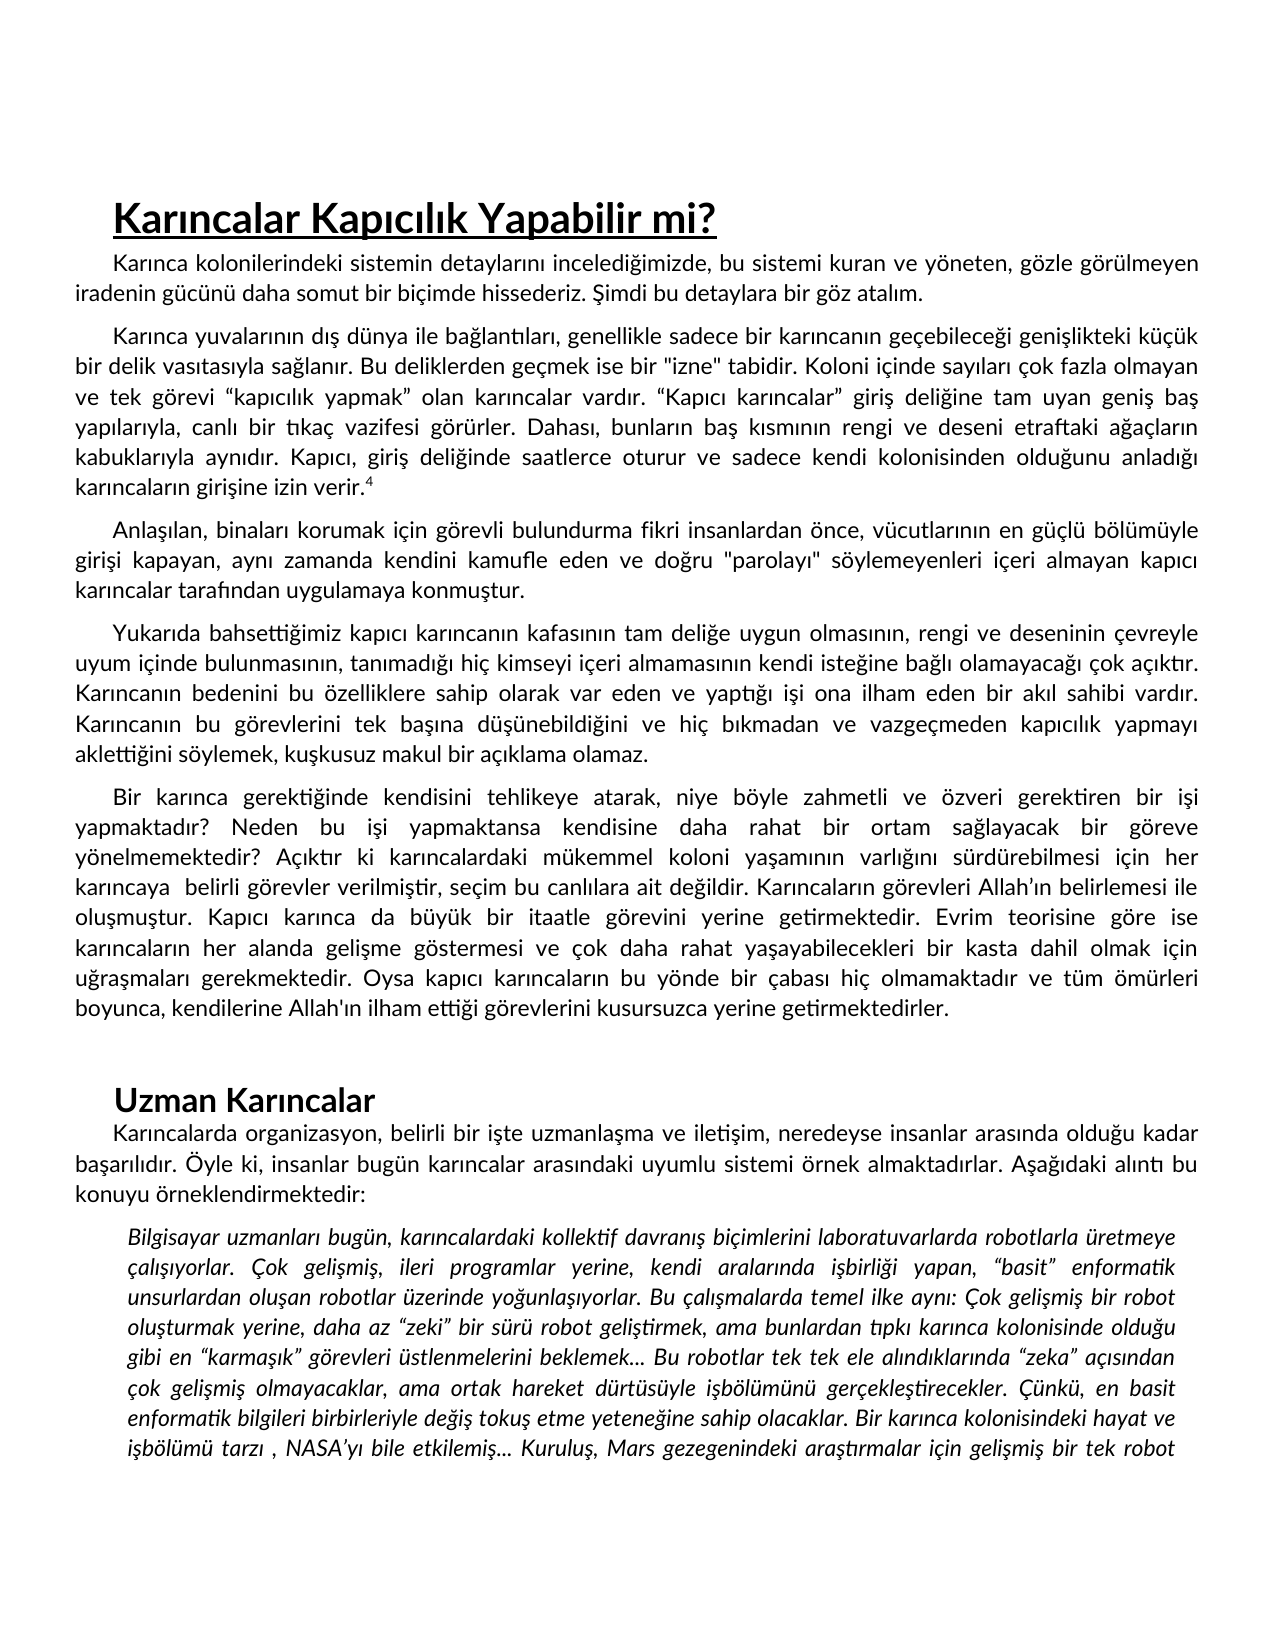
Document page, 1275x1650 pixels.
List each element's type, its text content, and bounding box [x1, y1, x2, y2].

text Karıncalarda organizasyon, belirli bir işte uzmanlaşma ve iletişim, neredeyse insanlar arasında olduğu kadar başarılıdır. Öyle ki, insanlar bugün karıncalar arasındaki uyumlu sistemi örnek almaktadırlar. Aşağıdaki alıntı bu konuyu örneklendirmektedir: [75, 1119, 1200, 1207]
text Karınca yuvalarının dış dünya ile bağlantıları, genellikle sadece bir karıncanın geçebileceği genişlikteki küçük bir delik vasıtasıyla sağlanır. Bu deliklerden geçmek ise bir "izne" tabidir. Koloni içinde sayıları çok fazla olmayan ve tek görevi “kapıcılık yapmak” olan karıncalar vardır. “Kapıcı karıncalar” giriş deliğine tam uyan geniş baş yapılarıyla, canlı bir tıkaç vazifesi görürler. Dahası, bunların baş kısmının rengi ve deseni etraftaki ağaçların kabuklarıyla aynıdır. Kapıcı, giriş deliğinde saatlerce oturur ve sadece kendi kolonisinden olduğunu anladığı karıncaların girişine izin verir.4 [75, 322, 1200, 500]
text Bilgisayar uzmanları bugün, karıncalardaki kollektif davranış biçimlerini laboratuvarlarda robotlarla üretmeye çalışıyorlar. Çok gelişmiş, ileri programlar yerine, kendi aralarında işbirliği yapan, “basit” enformatik unsurlardan oluşan robotlar üzerinde yoğunlaşıyorlar. Bu çalışmalarda temel ilke aynı: Çok gelişmiş bir robot oluşturmak yerine, daha az “zeki” bir sürü robot geliştirmek, ama bunlardan tıpkı karınca kolonisinde olduğu gibi en “karmaşık” görevleri üstlenmelerini beklemek... Bu robotlar tek tek ele alındıklarında “zeka” açısından çok gelişmiş olmayacaklar, ama ortak hareket dürtüsüyle işbölümünü gerçekleştirecekler. Çünkü, en basit enformatik bilgileri birbirleriyle değiş tokuş etme yeteneğine sahip olacaklar. Bir karınca kolonisindeki hayat ve işbölümü tarzı , NASA’yı bile etkilemiş... Kuruluş, Mars gezegenindeki araştırmalar için gelişmiş bir tek robot [127, 1222, 1177, 1461]
subtitle Uzman Karıncalar [113, 1079, 1200, 1119]
text Anlaşılan, binaları korumak için görevli bulundurma fikri insanlardan önce, vücutlarının en güçlü bölümüyle girişi kapayan, aynı zamanda kendini kamufle eden ve doğru "parolayı" söylemeyenleri içeri almayan kapıcı karıncalar tarafından uygulamaya konmuştur. [75, 516, 1200, 603]
subtitle Karıncalar Kapıcılık Yapabilir mi? [112, 193, 1200, 243]
text Yukarıda bahsettiğimiz kapıcı karıncanın kafasının tam deliğe uygun olmasının, rengi ve deseninin çevreyle uyum içinde bulunmasının, tanımadığı hiç kimseyi içeri almamasının kendi isteğine bağlı olamayacağı çok açıktır. Karıncanın bedenini bu özelliklere sahip olarak var eden ve yaptığı işi ona ilham eden bir akıl sahibi vardır. Karıncanın bu görevlerini tek başına düşünebildiğini ve hiç bıkmadan ve vazgeçmeden kapıcılık yapmayı aklettiğini söylemek, kuşkusuz makul bir açıklama olamaz. [75, 619, 1200, 767]
text Karınca kolonilerindeki sistemin detaylarını incelediğimizde, bu sistemi kuran ve yöneten, gözle görülmeyen iradenin gücünü daha somut bir biçimde hissederiz. Şimdi bu detaylara bir göz atalım. [75, 249, 1200, 307]
text Bir karınca gerektiğinde kendisini tehlikeye atarak, niye böyle zahmetli ve özveri gerektiren bir işi yapmaktadır? Neden bu işi yapmaktansa kendisine daha rahat bir ortam sağlayacak bir göreve yönelmemektedir? Açıktır ki karıncalardaki mükemmel koloni yaşamının varlığını sürdürebilmesi için her karıncaya belirli görevler verilmiştir, seçim bu canlılara ait değildir. Karıncaların görevleri Allah’ın belirlemesi ile oluşmuştur. Kapıcı karınca da büyük bir itaatle görevini yerine getirmektedir. Evrim teorisine göre ise karıncaların her alanda gelişme göstermesi ve çok daha rahat yaşayabilecekleri bir kasta dahil olmak için uğraşmaları gerekmektedir. Oysa kapıcı karıncaların bu yönde bir çabası hiç olmamaktadır ve tüm ömürleri boyunca, kendilerine Allah'ın ilham ettiği görevlerini kusursuzca yerine getirmektedirler. [75, 782, 1200, 1021]
